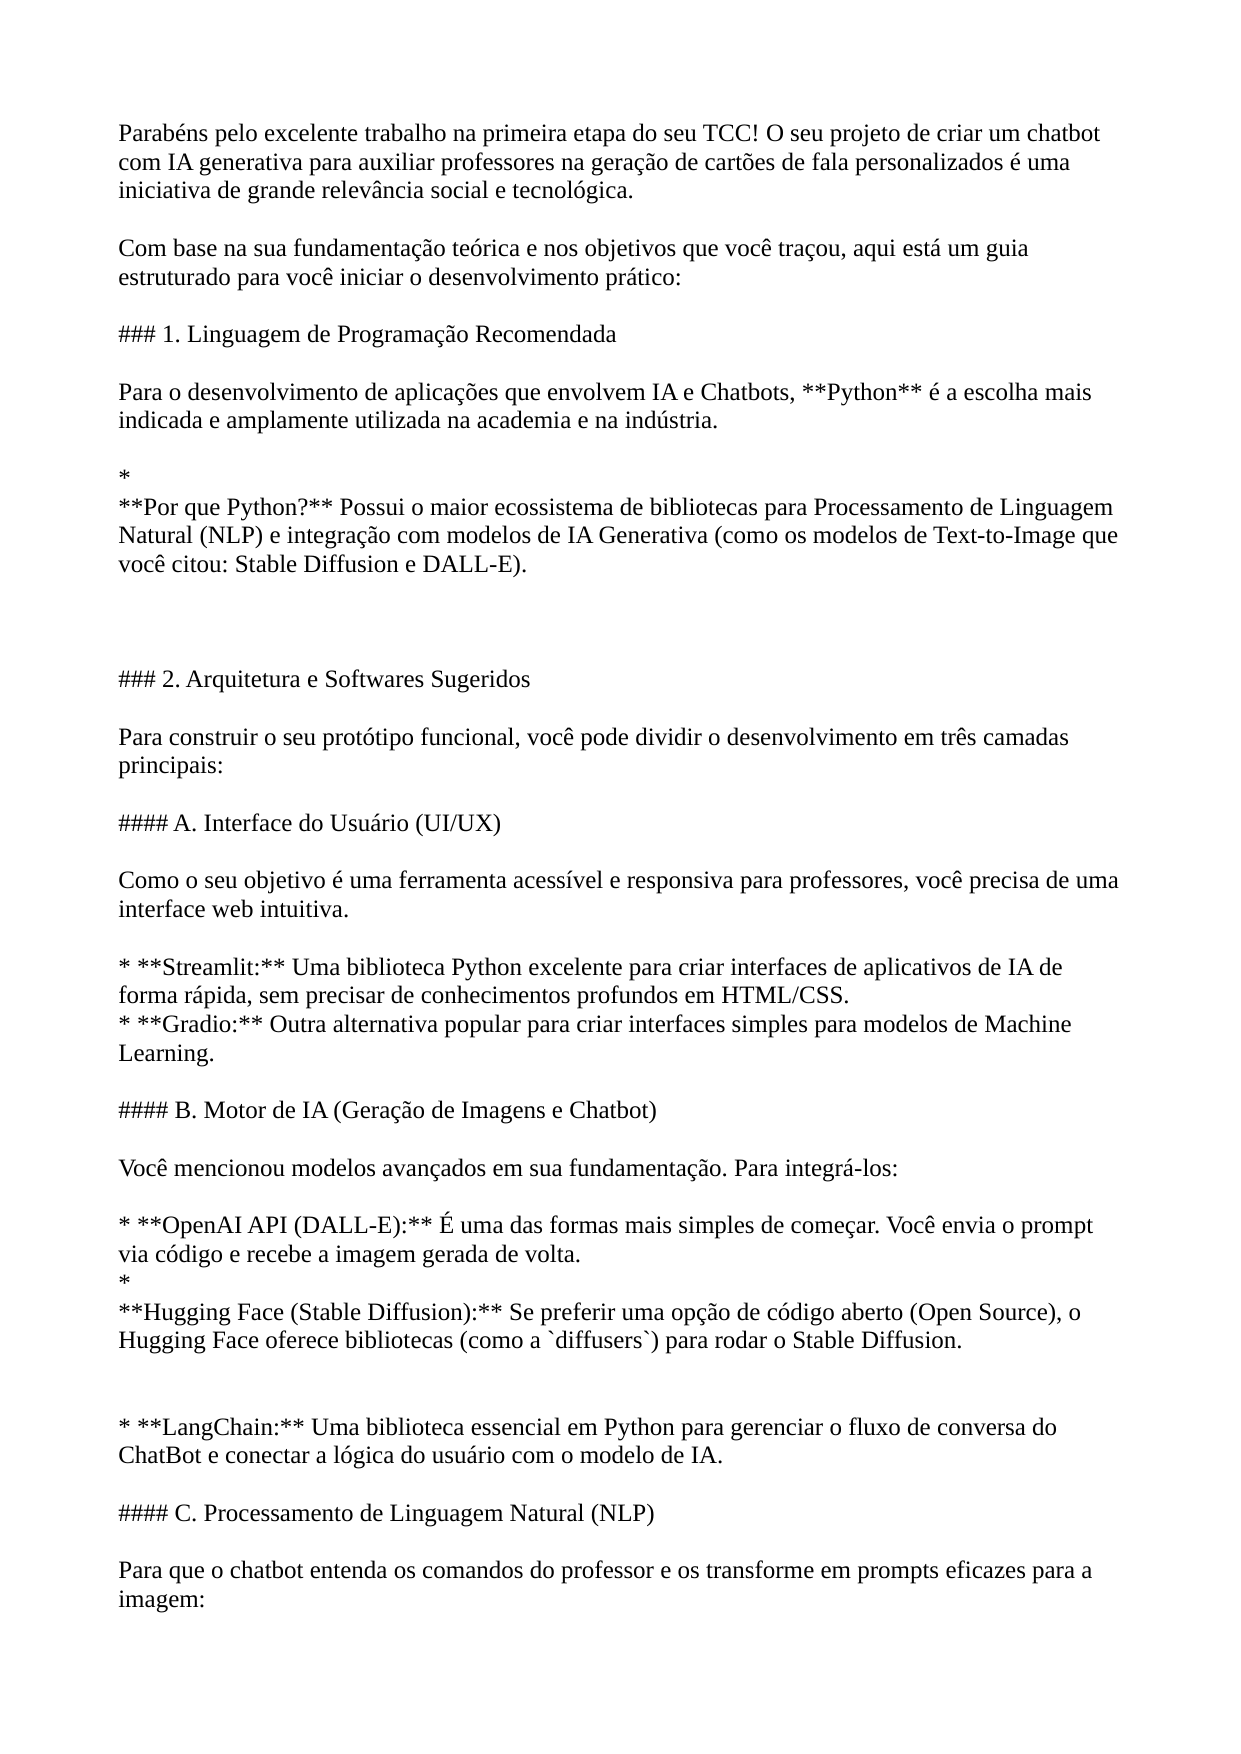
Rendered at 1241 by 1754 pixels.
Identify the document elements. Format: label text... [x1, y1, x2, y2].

text Você mencionou modelos avançados em sua fundamentação. Para integrá-los: [118, 1153, 1122, 1182]
text #### C. Processamento de Linguagem Natural (NLP) [118, 1498, 1122, 1527]
text Como o seu objetivo é uma ferramenta acessível e responsiva para professores, você precisa de uma interface web intuitiva. [118, 866, 1122, 923]
text #### B. Motor de IA (Geração de Imagens e Chatbot) [118, 1096, 1122, 1124]
text * **LangChain:** Uma biblioteca essencial em Python para gerenciar o fluxo de conversa do ChatBot e conectar a lógica do usuário com o modelo de IA. [118, 1412, 1122, 1469]
text ### 1. Linguagem de Programação Recomendada [118, 319, 1122, 348]
text Para que o chatbot entenda os comandos do professor e os transforme em prompts eficazes para a imagem: [118, 1556, 1122, 1613]
text * **OpenAI API (DALL-E):** É uma das formas mais simples de começar. Você envia o prompt via código e recebe a imagem gerada de volta. [118, 1211, 1122, 1268]
text * **Gradio:** Outra alternativa popular para criar interfaces simples para modelos de Machine Learning. [118, 1009, 1122, 1067]
text Para construir o seu protótipo funcional, você pode dividir o desenvolvimento em três camadas principais: [118, 722, 1122, 779]
text * [118, 1268, 1122, 1297]
text Para o desenvolvimento de aplicações que envolvem IA e Chatbots, **Python** é a escolha mais indicada e amplamente utilizada na academia e na indústria. [118, 377, 1122, 434]
text **Por que Python?** Possui o maior ecossistema de bibliotecas para Processamento de Linguagem Natural (NLP) e integração com modelos de IA Generativa (como os modelos de Text-to-Image que você citou: Stable Diffusion e DALL-E). [118, 492, 1122, 578]
text Com base na sua fundamentação teórica e nos objetivos que você traçou, aqui está um guia estruturado para você iniciar o desenvolvimento prático: [118, 233, 1122, 291]
text **Hugging Face (Stable Diffusion):** Se preferir uma opção de código aberto (Open Source), o Hugging Face oferece bibliotecas (como a `diffusers`) para rodar o Stable Diffusion. [118, 1297, 1122, 1354]
text Parabéns pelo excelente trabalho na primeira etapa do seu TCC! O seu projeto de criar um chatbot com IA generativa para auxiliar professores na geração de cartões de fala personalizados é uma iniciativa de grande relevância social e tecnológica. [118, 118, 1122, 204]
text * [118, 463, 1122, 492]
text ### 2. Arquitetura e Softwares Sugeridos [118, 664, 1122, 693]
text * **Streamlit:** Uma biblioteca Python excelente para criar interfaces de aplicativos de IA de forma rápida, sem precisar de conhecimentos profundos em HTML/CSS. [118, 952, 1122, 1009]
text #### A. Interface do Usuário (UI/UX) [118, 808, 1122, 837]
